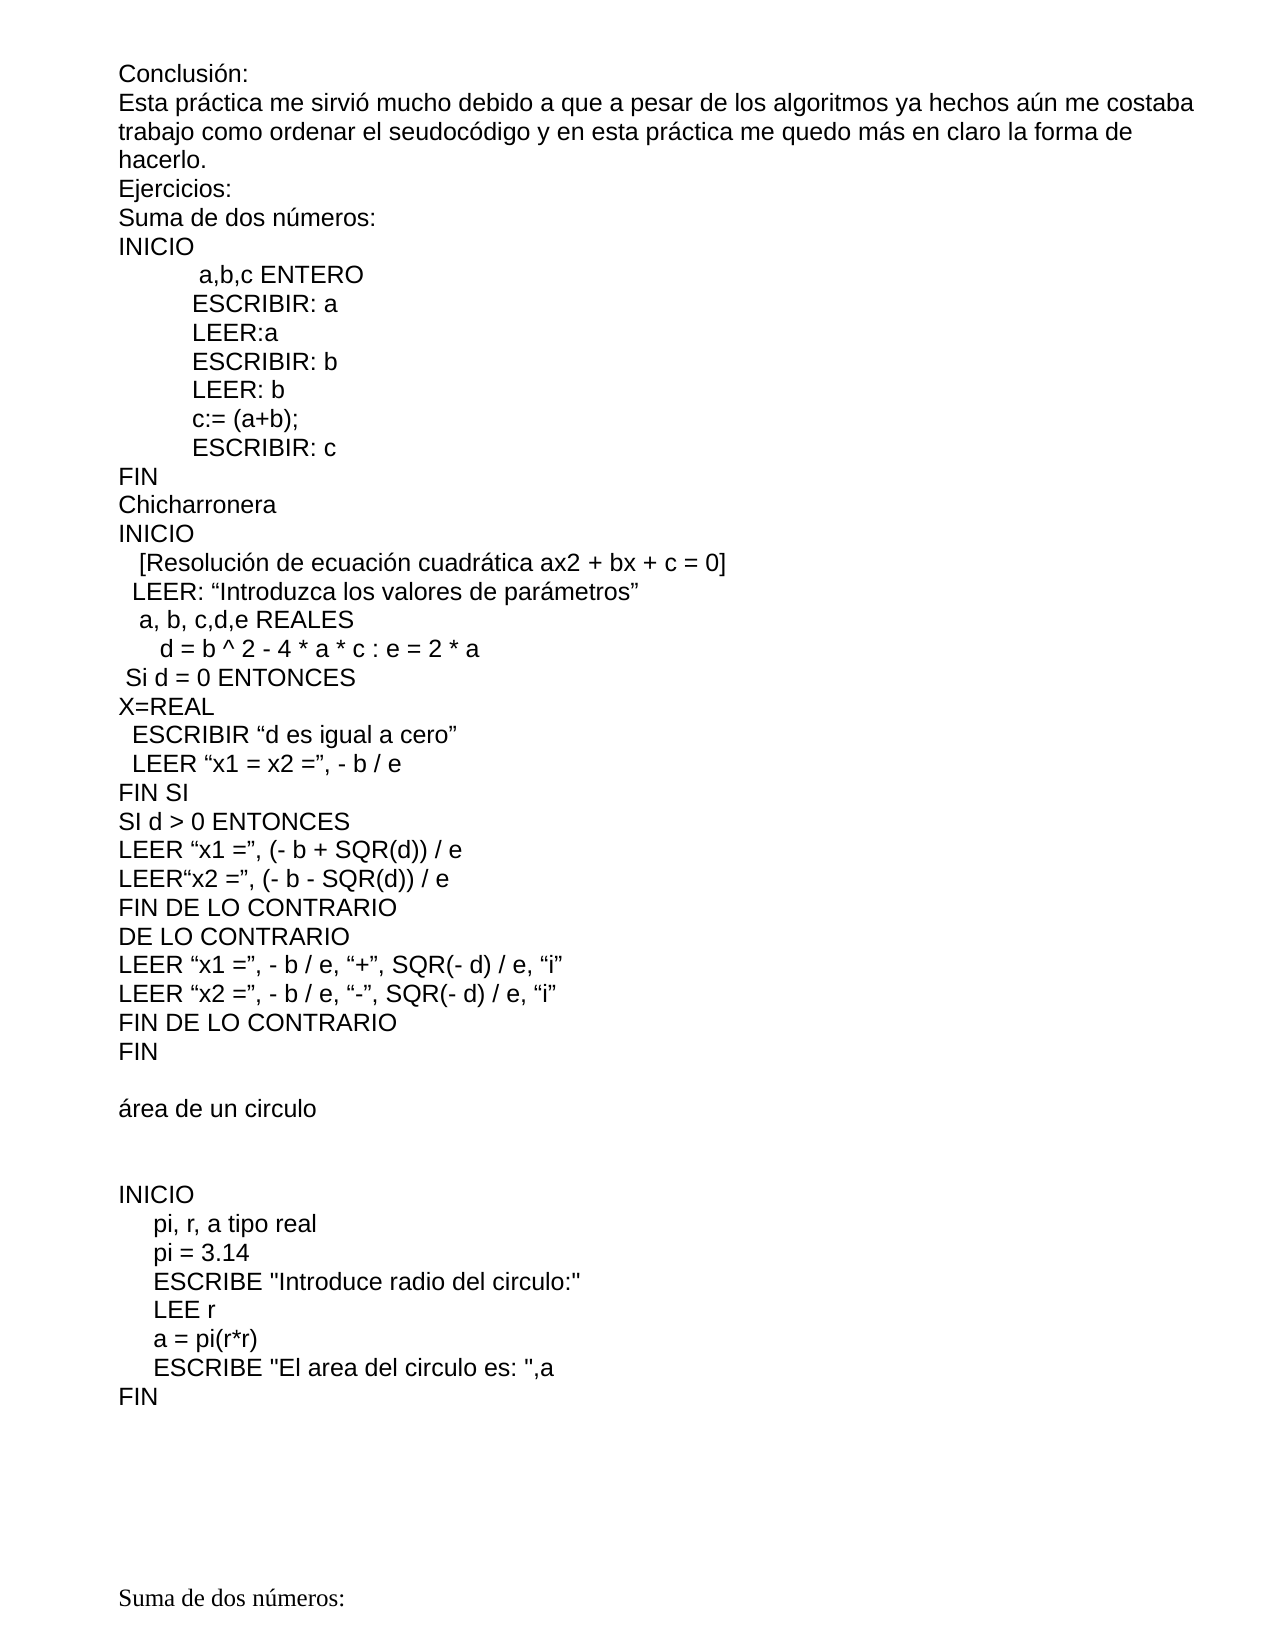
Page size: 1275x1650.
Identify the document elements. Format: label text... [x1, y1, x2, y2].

text FIN [118, 462, 1205, 490]
text a, b, c,d,e REALES [118, 605, 1205, 634]
text FIN SI [118, 778, 1205, 807]
text INICIO [118, 232, 1205, 260]
text a,b,c ENTERO [118, 260, 1205, 289]
text Suma de dos números: [118, 1583, 1205, 1612]
text X=REAL [118, 692, 1205, 720]
text LEER:a [118, 318, 1205, 347]
text c:= (a+b); [118, 404, 1205, 433]
text INICIO [118, 519, 1205, 548]
text FIN DE LO CONTRARIO [118, 893, 1205, 922]
text LEER: “Introduzca los valores de parámetros” [118, 577, 1205, 605]
text d = b ^ 2 - 4 * a * c : e = 2 * a [118, 634, 1205, 663]
text DE LO CONTRARIO [118, 922, 1205, 950]
text LEER “x1 =”, (- b + SQR(d)) / e [118, 835, 1205, 864]
text LEER “x1 =”, - b / e, “+”, SQR(- d) / e, “i” [118, 950, 1205, 979]
text ESCRIBIR “d es igual a cero” [118, 720, 1205, 749]
text SI d > 0 ENTONCES [118, 807, 1205, 835]
text INICIO pi, r, a tipo real pi = 3.14 ESCRIBE "Introduce radio del circulo:" LEE r a = pi(r*r) ESCRIBE "El area del circulo es: ",a FIN [118, 1180, 1205, 1410]
text ESCRIBIR: c [118, 433, 1205, 462]
text Suma de dos números: [118, 203, 1205, 232]
text ESCRIBIR: b [118, 347, 1205, 375]
text Si d = 0 ENTONCES [118, 663, 1205, 692]
text Conclusión: [118, 59, 1205, 88]
text Chicharronera [118, 490, 1205, 519]
text [Resolución de ecuación cuadrática ax2 + bx + c = 0] [118, 548, 1205, 577]
text FIN [118, 1037, 1205, 1065]
text área de un circulo [118, 1094, 1205, 1123]
text LEER “x1 = x2 =”, - b / e [118, 749, 1205, 778]
text ESCRIBIR: a [118, 289, 1205, 318]
text Ejercicios: [118, 174, 1205, 203]
text LEER “x2 =”, - b / e, “-”, SQR(- d) / e, “i” [118, 979, 1205, 1008]
text LEER: b [118, 375, 1205, 404]
text Esta práctica me sirvió mucho debido a que a pesar de los algoritmos ya hechos aún me costaba trabajo como ordenar el seudocódigo y en esta práctica me quedo más en claro la forma de hacerlo. [118, 88, 1205, 174]
text LEER“x2 =”, (- b - SQR(d)) / e [118, 864, 1205, 893]
text FIN DE LO CONTRARIO [118, 1008, 1205, 1037]
